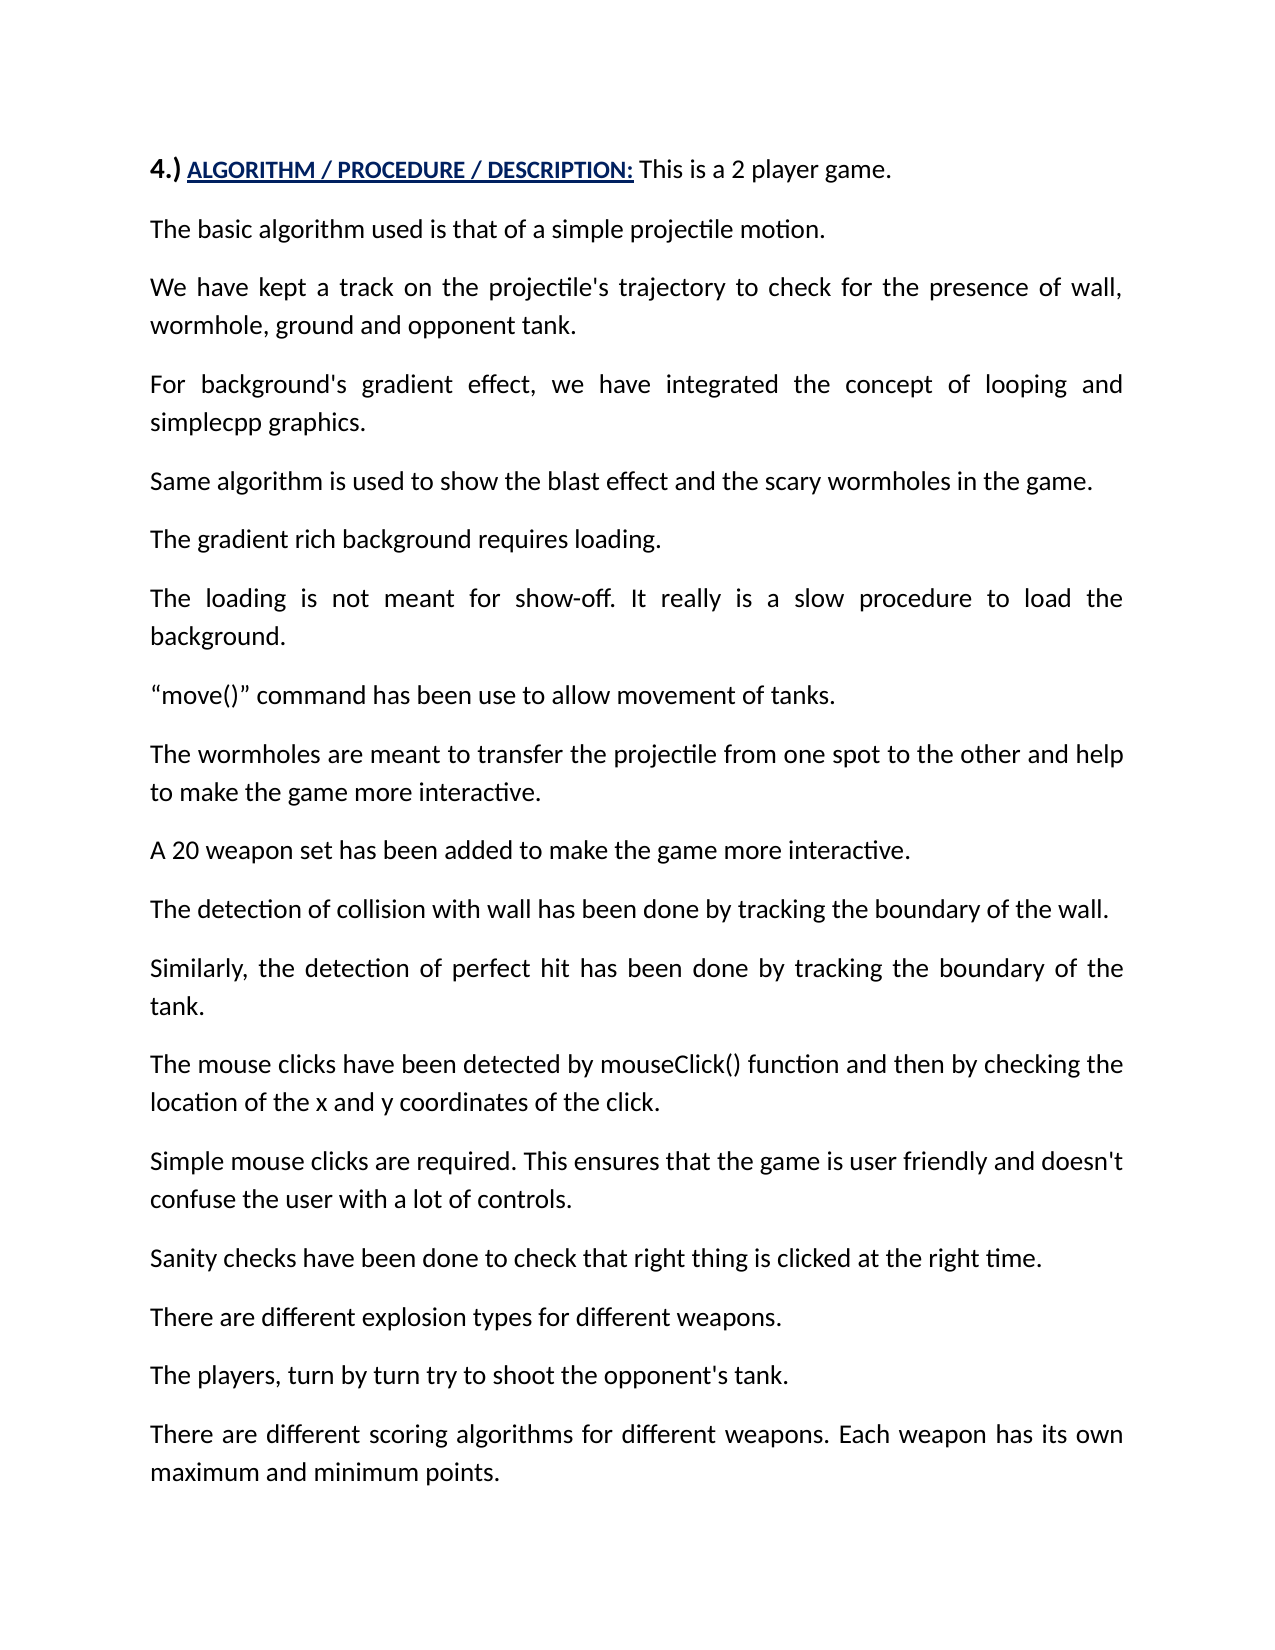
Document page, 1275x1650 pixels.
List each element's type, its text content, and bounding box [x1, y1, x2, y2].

text The basic algorithm used is that of a simple projectile motion. [150, 212, 1125, 245]
text The detection of collision with wall has been done by tracking the boundary of the wall. [150, 892, 1125, 925]
text “move()” command has been use to allow movement of tanks. [150, 678, 1125, 711]
text For background's gradient effect, we have integrated the concept of looping and simplecpp graphics. [150, 367, 1125, 438]
text There are different scoring algorithms for different weapons. Each weapon has its own maximum and minimum points. [150, 1417, 1125, 1488]
text The wormholes are meant to transfer the projectile from one spot to the other and help to make the game more interactive. [150, 737, 1125, 808]
text Simple mouse clicks are required. This ensures that the game is user friendly and doesn't confuse the user with a lot of controls. [150, 1144, 1125, 1215]
text Similarly, the detection of perfect hit has been done by tracking the boundary of the tank. [150, 951, 1125, 1022]
text We have kept a track on the projectile's trajectory to check for the presence of wall, wormhole, ground and opponent tank. [150, 271, 1125, 341]
text 4.) ALGORITHM / PROCEDURE / DESCRIPTION: This is a 2 player game. [150, 150, 1125, 186]
text Same algorithm is used to show the blast effect and the scary wormholes in the game. [150, 464, 1125, 497]
text The gradient rich background requires loading. [150, 523, 1125, 556]
text The players, turn by turn try to shoot the opponent's tank. [150, 1358, 1125, 1391]
text A 20 weapon set has been added to make the game more interactive. [150, 833, 1125, 866]
text Sanity checks have been done to check that right thing is clicked at the right time. [150, 1241, 1125, 1274]
text The loading is not meant for show-off. It really is a slow procedure to load the background. [150, 581, 1125, 652]
text The mouse clicks have been detected by mouseClick() function and then by checking the location of the x and y coordinates of the click. [150, 1048, 1125, 1118]
text There are different explosion types for different weapons. [150, 1300, 1125, 1333]
